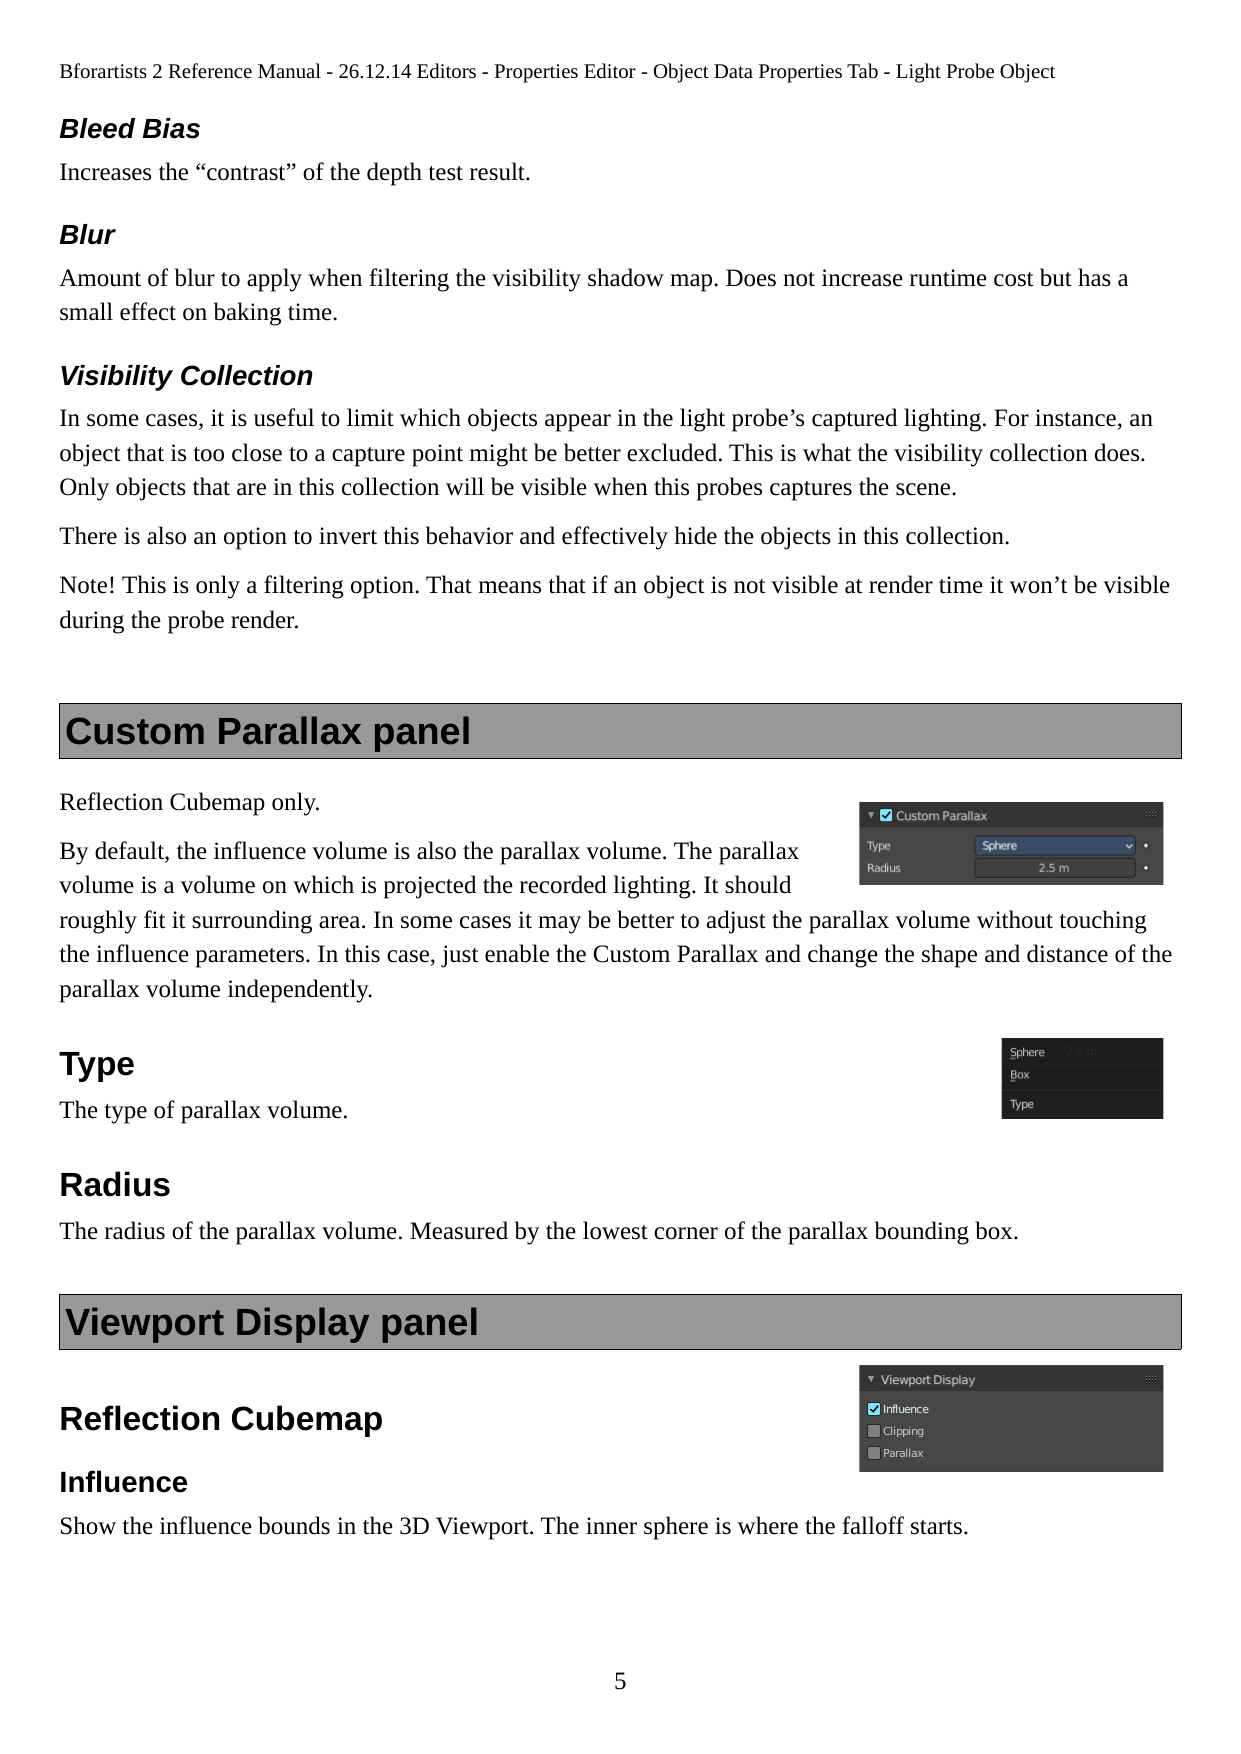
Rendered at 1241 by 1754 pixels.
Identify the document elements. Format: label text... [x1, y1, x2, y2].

text Show the influence bounds in the 3D Viewport. The inner sphere is where the falloff starts. [59, 1511, 1181, 1539]
subtitle Visibility Collection [59, 359, 1181, 391]
subtitle Reflection Cubemap [59, 1399, 859, 1437]
picture [1001, 1038, 1164, 1119]
table_header Viewport Display panel [60, 1295, 1181, 1349]
picture [859, 1365, 1164, 1472]
subtitle Radius [59, 1165, 1181, 1204]
subtitle [1164, 1044, 1181, 1083]
subtitle Type [59, 1044, 1001, 1083]
text The radius of the parallax volume. Measured by the lowest corner of the parallax bounding box. [59, 1216, 1181, 1245]
subtitle Bleed Bias [59, 113, 1181, 144]
picture [859, 802, 1164, 885]
text There is also an option to invert this behavior and effectively hide the objects in this collection. [59, 521, 1181, 550]
subtitle Influence [59, 1464, 1181, 1498]
text Note! This is only a filtering option. That means that if an object is not visible at render time it won’t be visible during the probe render. [59, 570, 1181, 634]
subtitle [1164, 1399, 1181, 1437]
text Amount of blur to apply when filtering the visibility shadow map. Does not increase runtime cost but has a small effect on baking time. [59, 263, 1181, 326]
text The type of parallax volume. [59, 1095, 1181, 1124]
text In some cases, it is useful to limit which objects appear in the light probe’s captured lighting. For instance, an object that is too close to a capture point might be better excluded. This is what the visibility collection does. Only objects that are in this collection will be visible when this probes captures the scene. [59, 403, 1181, 501]
text By default, the influence volume is also the parallax volume. The parallax volume is a volume on which is projected the recorded lighting. It should roughly fit it surrounding area. In some cases it may be better to adjust the parallax volume without touching the influence parameters. In this case, just enable the Custom Parallax and change the shape and distance of the parallax volume independently. [59, 836, 1181, 1003]
subtitle Blur [59, 218, 1181, 250]
table_header Custom Parallax panel [60, 704, 1181, 758]
text Reflection Cubemap only. [59, 787, 1181, 816]
text Increases the “contrast” of the depth test result. [59, 157, 1181, 186]
